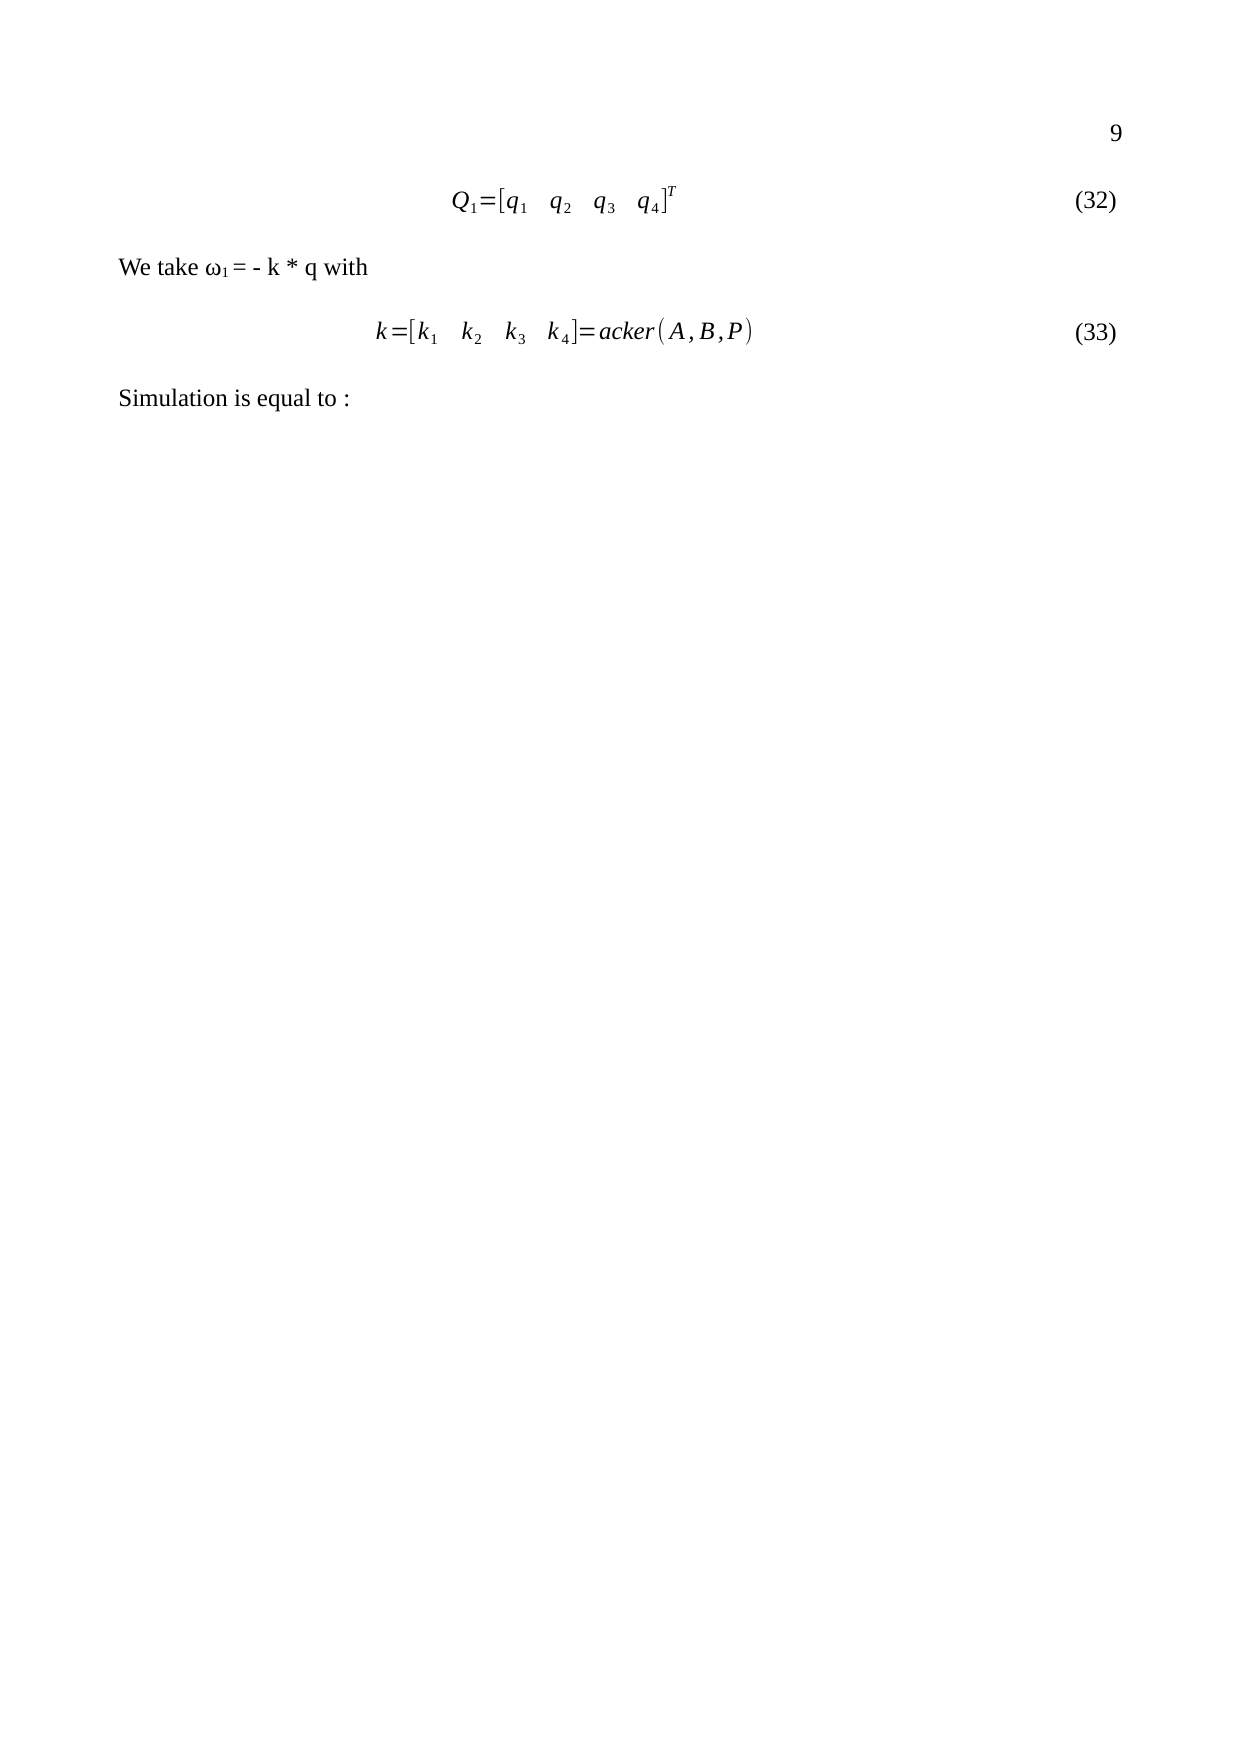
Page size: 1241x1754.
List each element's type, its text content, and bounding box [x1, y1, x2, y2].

table_header [118, 309, 1010, 354]
text Simulation is equal to : [118, 383, 1122, 412]
table_header (33) [1010, 309, 1122, 354]
table_header [118, 176, 1010, 223]
text We take ω1 = - k * q with [118, 252, 1122, 280]
table_header (32) [1010, 176, 1122, 223]
